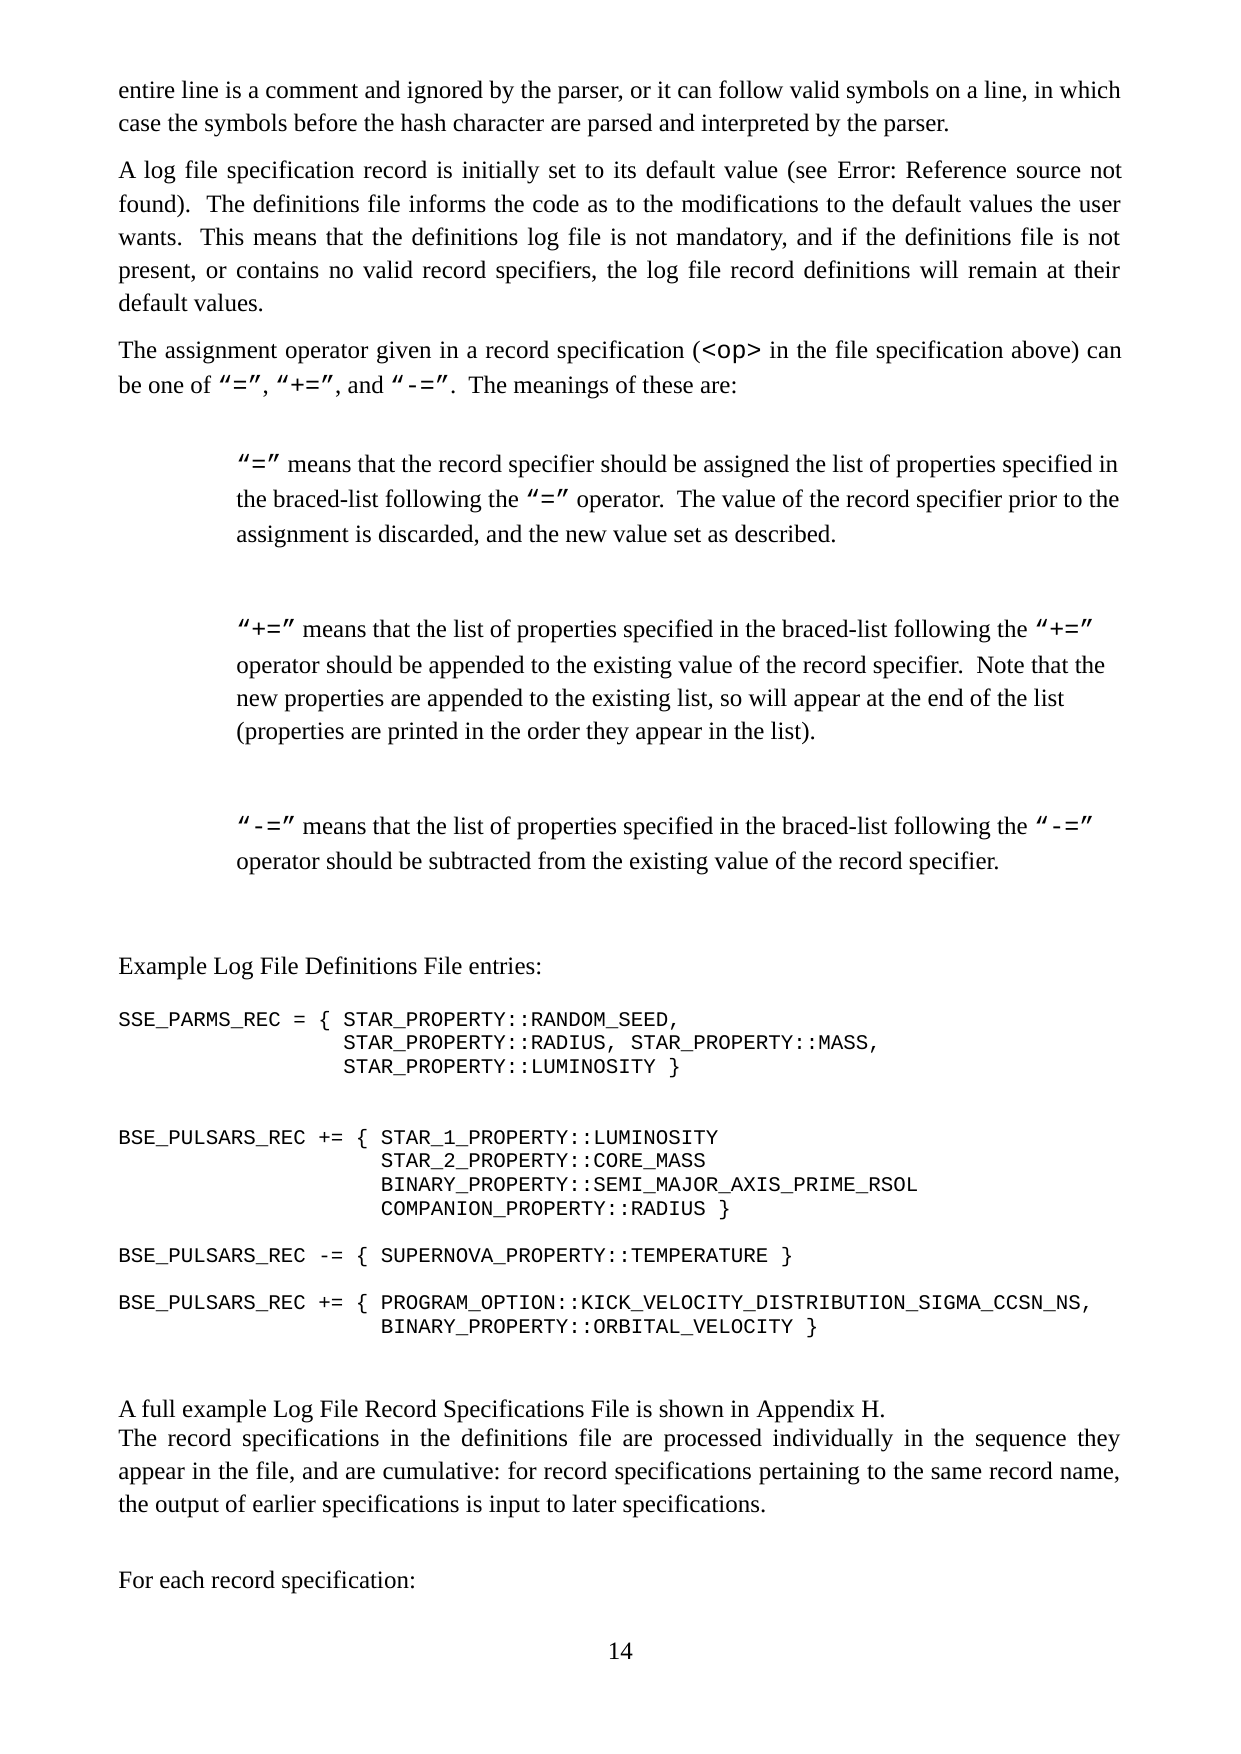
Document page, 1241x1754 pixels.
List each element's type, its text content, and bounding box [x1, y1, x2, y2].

text “+=” means that the list of properties specified in the braced-list following the “+=” operator should be appended to the existing value of the record specifier. Note that the new properties are appended to the existing list, so will appear at the end of the list (properties are printed in the order they appear in the list). [236, 614, 1122, 744]
text STAR_PROPERTY::RADIUS, STAR_PROPERTY::MASS, [118, 1032, 1122, 1056]
text BINARY_PROPERTY::SEMI_MAJOR_AXIS_PRIME_RSOL [118, 1174, 1122, 1198]
text A full example Log File Record Specifications File is shown in Appendix H. [118, 1394, 1122, 1423]
text BINARY_PROPERTY::ORBITAL_VELOCITY } [118, 1316, 1122, 1340]
text A log file specification record is initially set to its default value (see Appendix G – Default Log File Record Specifications). The definitions file informs the code as to the modifications to the default values the user wants. This means that the definitions log file is not mandatory, and if the definitions file is not present, or contains no valid record specifiers, the log file record definitions will remain at their default values. [118, 156, 1122, 316]
text BSE_PULSARS_REC += { STAR_1_PROPERTY::LUMINOSITY [118, 1127, 1122, 1151]
text BSE_PULSARS_REC -= { SUPERNOVA_PROPERTY::TEMPERATURE } [118, 1245, 1122, 1269]
text The assignment operator given in a record specification (<op> in the file specification above) can be one of “=”, “+=”, and “-=”. The meanings of these are: [118, 335, 1122, 401]
text COMPANION_PROPERTY::RADIUS } [118, 1198, 1122, 1221]
text entire line is a comment and ignored by the parser, or it can follow valid symbols on a line, in which case the symbols before the hash character are parsed and interpreted by the parser. [118, 75, 1122, 137]
text The record specifications in the definitions file are processed individually in the sequence they appear in the file, and are cumulative: for record specifications pertaining to the same record name, the output of earlier specifications is input to later specifications. [118, 1423, 1122, 1518]
text “=” means that the record specifier should be assigned the list of properties specified in the braced-list following the “=” operator. The value of the record specifier prior to the assignment is discarded, and the new value set as described. [236, 449, 1122, 548]
text Example Log File Definitions File entries: [118, 951, 1122, 980]
text BSE_PULSARS_REC += { PROGRAM_OPTION::KICK_VELOCITY_DISTRIBUTION_SIGMA_CCSN_NS, [118, 1292, 1122, 1316]
text STAR_2_PROPERTY::CORE_MASS [118, 1151, 1122, 1174]
text “-=” means that the list of properties specified in the braced-list following the “-=” operator should be subtracted from the existing value of the record specifier. [236, 811, 1122, 875]
text STAR_PROPERTY::LUMINOSITY } [118, 1056, 1122, 1079]
text For each record specification: [118, 1566, 1122, 1594]
text SSE_PARMS_REC = { STAR_PROPERTY::RANDOM_SEED, [118, 1009, 1122, 1032]
